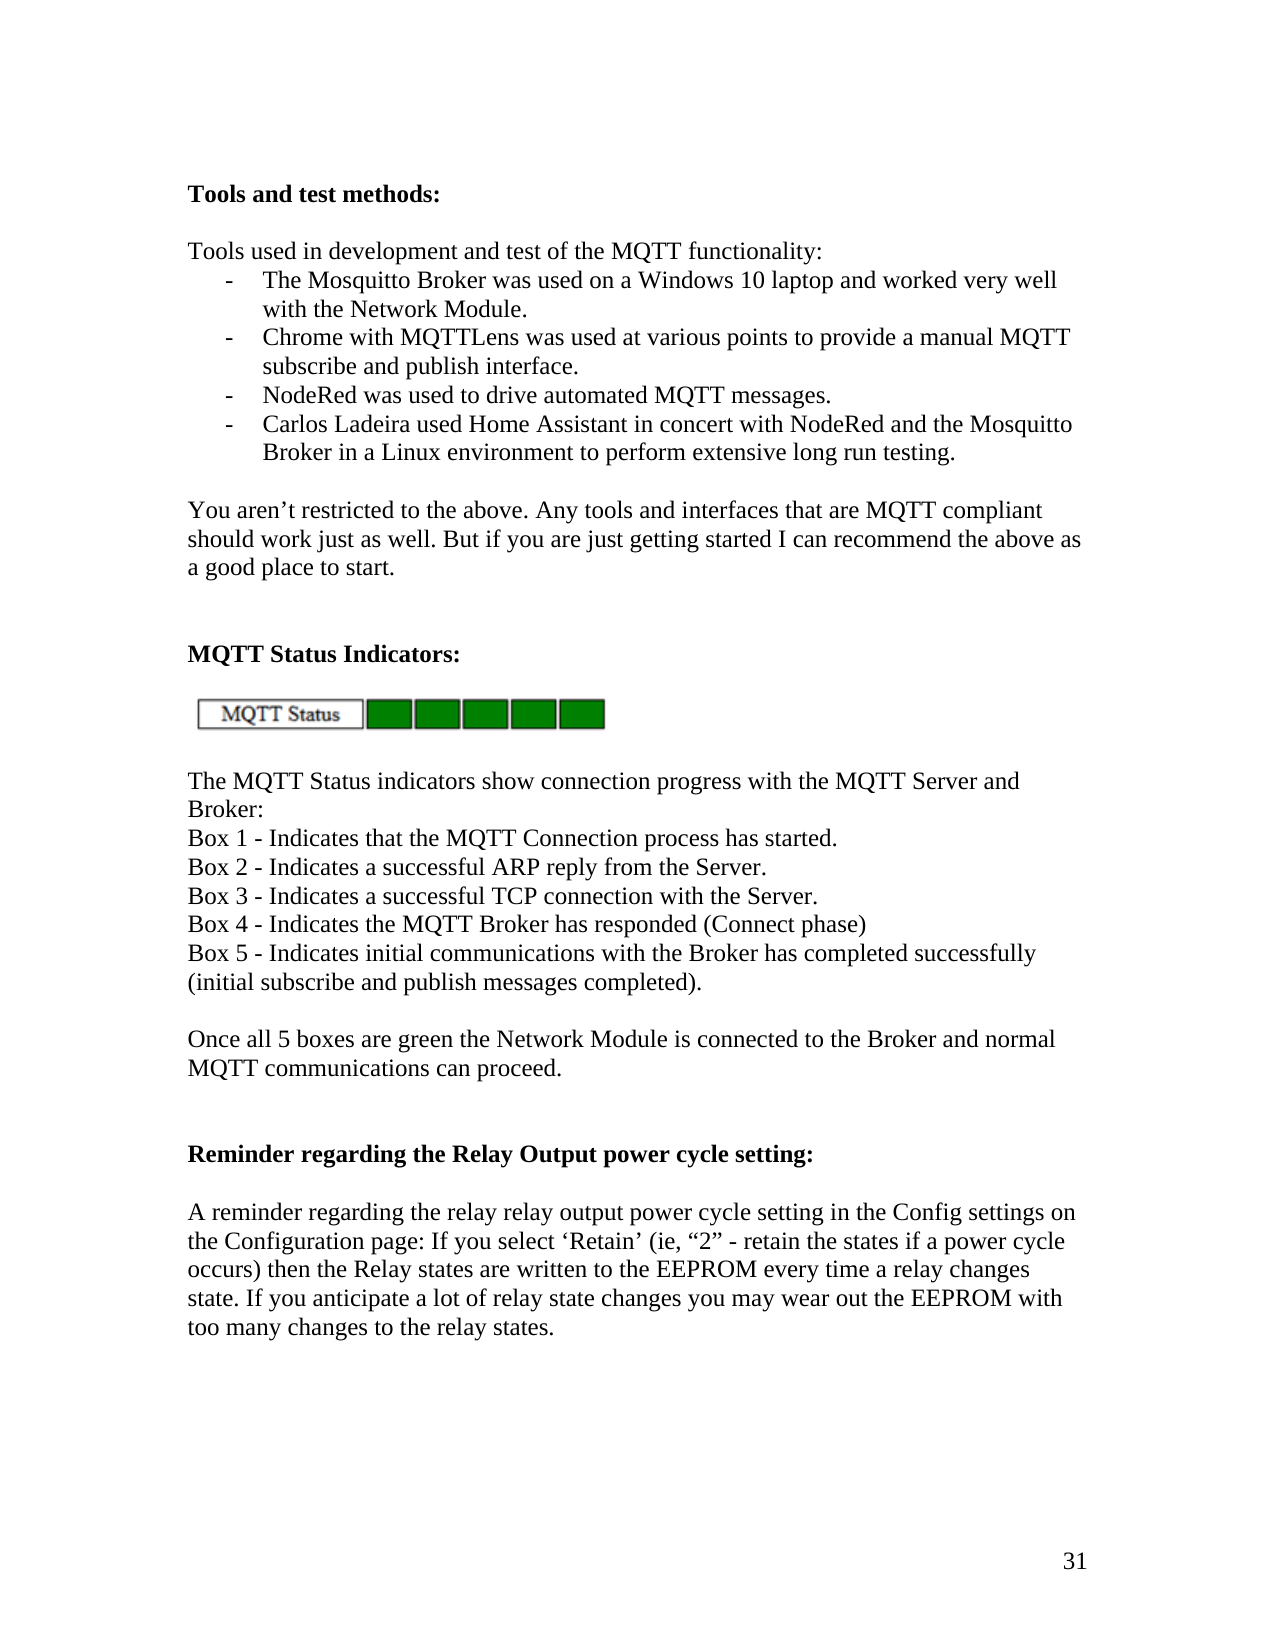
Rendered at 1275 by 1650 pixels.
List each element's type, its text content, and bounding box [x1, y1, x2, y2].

text Box 2 - Indicates a successful ARP reply from the Server. [187, 852, 1087, 881]
text Once all 5 boxes are green the Network Module is connected to the Broker and normal MQTT communications can proceed. [187, 1024, 1087, 1082]
text Box 5 - Indicates initial communications with the Broker has completed successfully (initial subscribe and publish messages completed). [187, 938, 1087, 996]
text Reminder regarding the Relay Output power cycle setting: [187, 1139, 1087, 1168]
text Tools used in development and test of the MQTT functionality: [187, 236, 1087, 265]
text A reminder regarding the relay relay output power cycle setting in the Config settings on the Configuration page: If you select ‘Retain’ (ie, “2” - retain the states if a power cycle occurs) then the Relay states are written to the EEPROM every time a relay changes state. If you anticipate a lot of relay state changes you may wear out the EEPROM with too many changes to the relay states. [187, 1197, 1087, 1341]
list The Mosquitto Broker was used on a Windows 10 laptop and worked very well with the Network Module. [225, 265, 1087, 322]
list Chrome with MQTTLens was used at various points to provide a manual MQTT subscribe and publish interface. [225, 322, 1087, 380]
list Carlos Ladeira used Home Assistant in concert with NodeRed and the Mosquitto Broker in a Linux environment to perform extensive long run testing. [225, 409, 1087, 466]
text Box 4 - Indicates the MQTT Broker has responded (Connect phase) [187, 909, 1087, 938]
text Tools and test methods: [187, 179, 1087, 207]
list NodeRed was used to drive automated MQTT messages. [225, 380, 1087, 409]
picture [187, 696, 624, 737]
text The MQTT Status indicators show connection progress with the MQTT Server and Broker: [187, 766, 1087, 823]
text MQTT Status Indicators: [187, 639, 1087, 667]
text You aren’t restricted to the above. Any tools and interfaces that are MQTT compliant should work just as well. But if you are just getting started I can recommend the above as a good place to start. [187, 495, 1087, 581]
text Box 3 - Indicates a successful TCP connection with the Server. [187, 881, 1087, 909]
text Box 1 - Indicates that the MQTT Connection process has started. [187, 823, 1087, 852]
